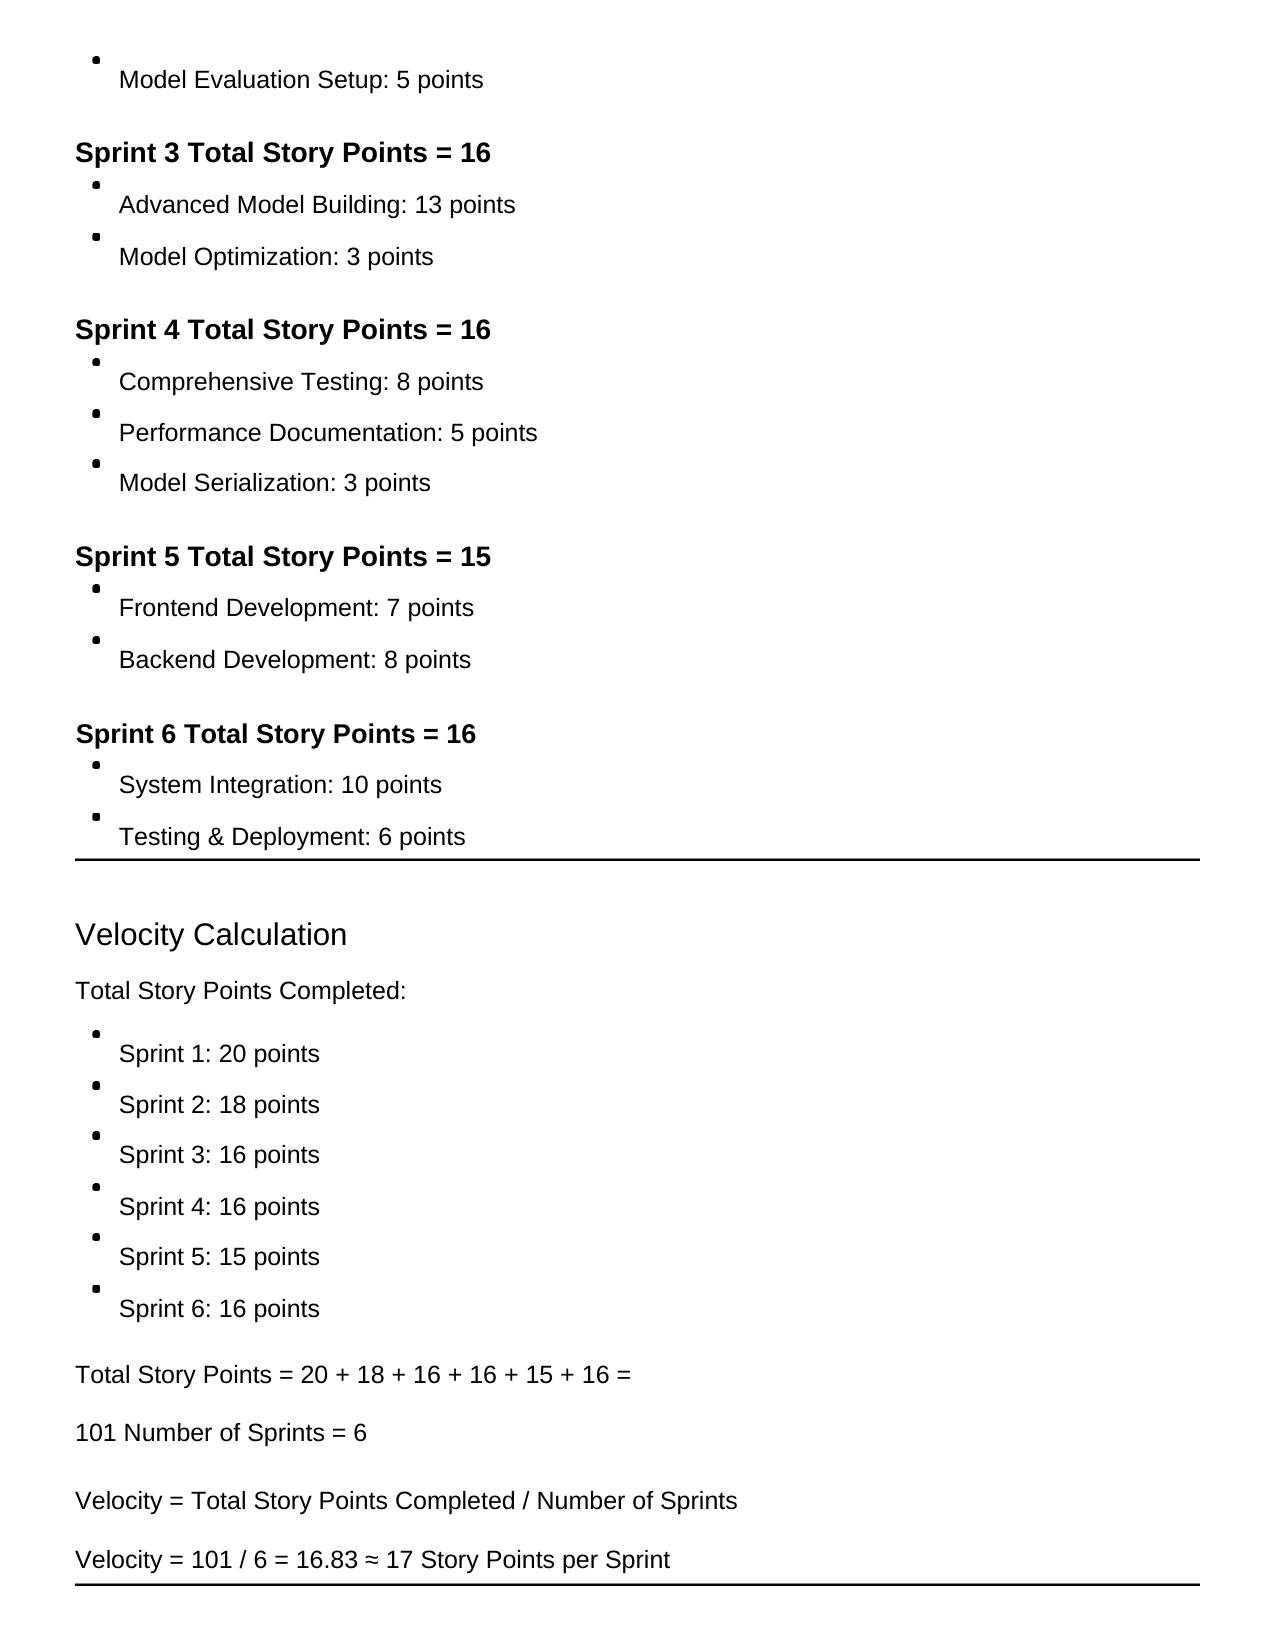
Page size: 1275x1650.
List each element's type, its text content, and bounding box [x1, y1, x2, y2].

text Sprint 6 Total Story Points = 16 [75, 718, 477, 749]
picture [92, 1081, 100, 1090]
text Frontend Development: 7 points [119, 593, 1125, 622]
picture [92, 1131, 100, 1140]
picture [92, 181, 100, 189]
picture [92, 409, 100, 418]
text Backend Development: 8 points [119, 645, 1125, 674]
picture [92, 1030, 100, 1038]
text System Integration: 10 points [119, 770, 1125, 799]
text Sprint 5: 15 points [119, 1242, 1125, 1271]
text Model Optimization: 3 points [119, 242, 1125, 270]
picture [92, 761, 100, 769]
text Testing & Deployment: 6 points [119, 822, 1125, 850]
picture [92, 358, 100, 366]
text Sprint 5 Total Story Points = 15 [75, 540, 1125, 572]
text Performance Documentation: 5 points [119, 418, 1125, 447]
picture [92, 636, 100, 644]
text Total Story Points Completed: [75, 976, 1125, 1005]
text Sprint 2: 18 points [119, 1090, 1125, 1119]
text Model Evaluation Setup: 5 points [119, 65, 1125, 94]
text Velocity Calculation [75, 916, 1125, 952]
picture [92, 584, 100, 593]
picture [92, 56, 100, 64]
picture [92, 1285, 100, 1293]
text Velocity = Total Story Points Completed / Number of Sprints Velocity = 101 / 6 = 16.83 ≈ 17 Story Points per Sprint [75, 1486, 758, 1574]
picture [92, 233, 100, 241]
text Comprehensive Testing: 8 points [119, 367, 1125, 396]
text Sprint 3: 16 points [119, 1140, 1125, 1169]
picture [92, 1183, 100, 1191]
picture [92, 813, 100, 821]
text Sprint 4: 16 points [119, 1192, 1125, 1221]
text Sprint 6: 16 points [119, 1293, 1125, 1322]
text Sprint 3 Total Story Points = 16 [75, 136, 1125, 169]
text Model Serialization: 3 points [119, 468, 1125, 497]
picture [92, 1233, 100, 1241]
text Advanced Model Building: 13 points [119, 190, 1125, 219]
text Sprint 4 Total Story Points = 16 [75, 313, 1125, 346]
picture [92, 459, 100, 468]
text Sprint 1: 20 points [119, 1039, 1125, 1068]
text Total Story Points = 20 + 18 + 16 + 16 + 15 + 16 = 101 Number of Sprints = 6 [75, 1360, 658, 1447]
